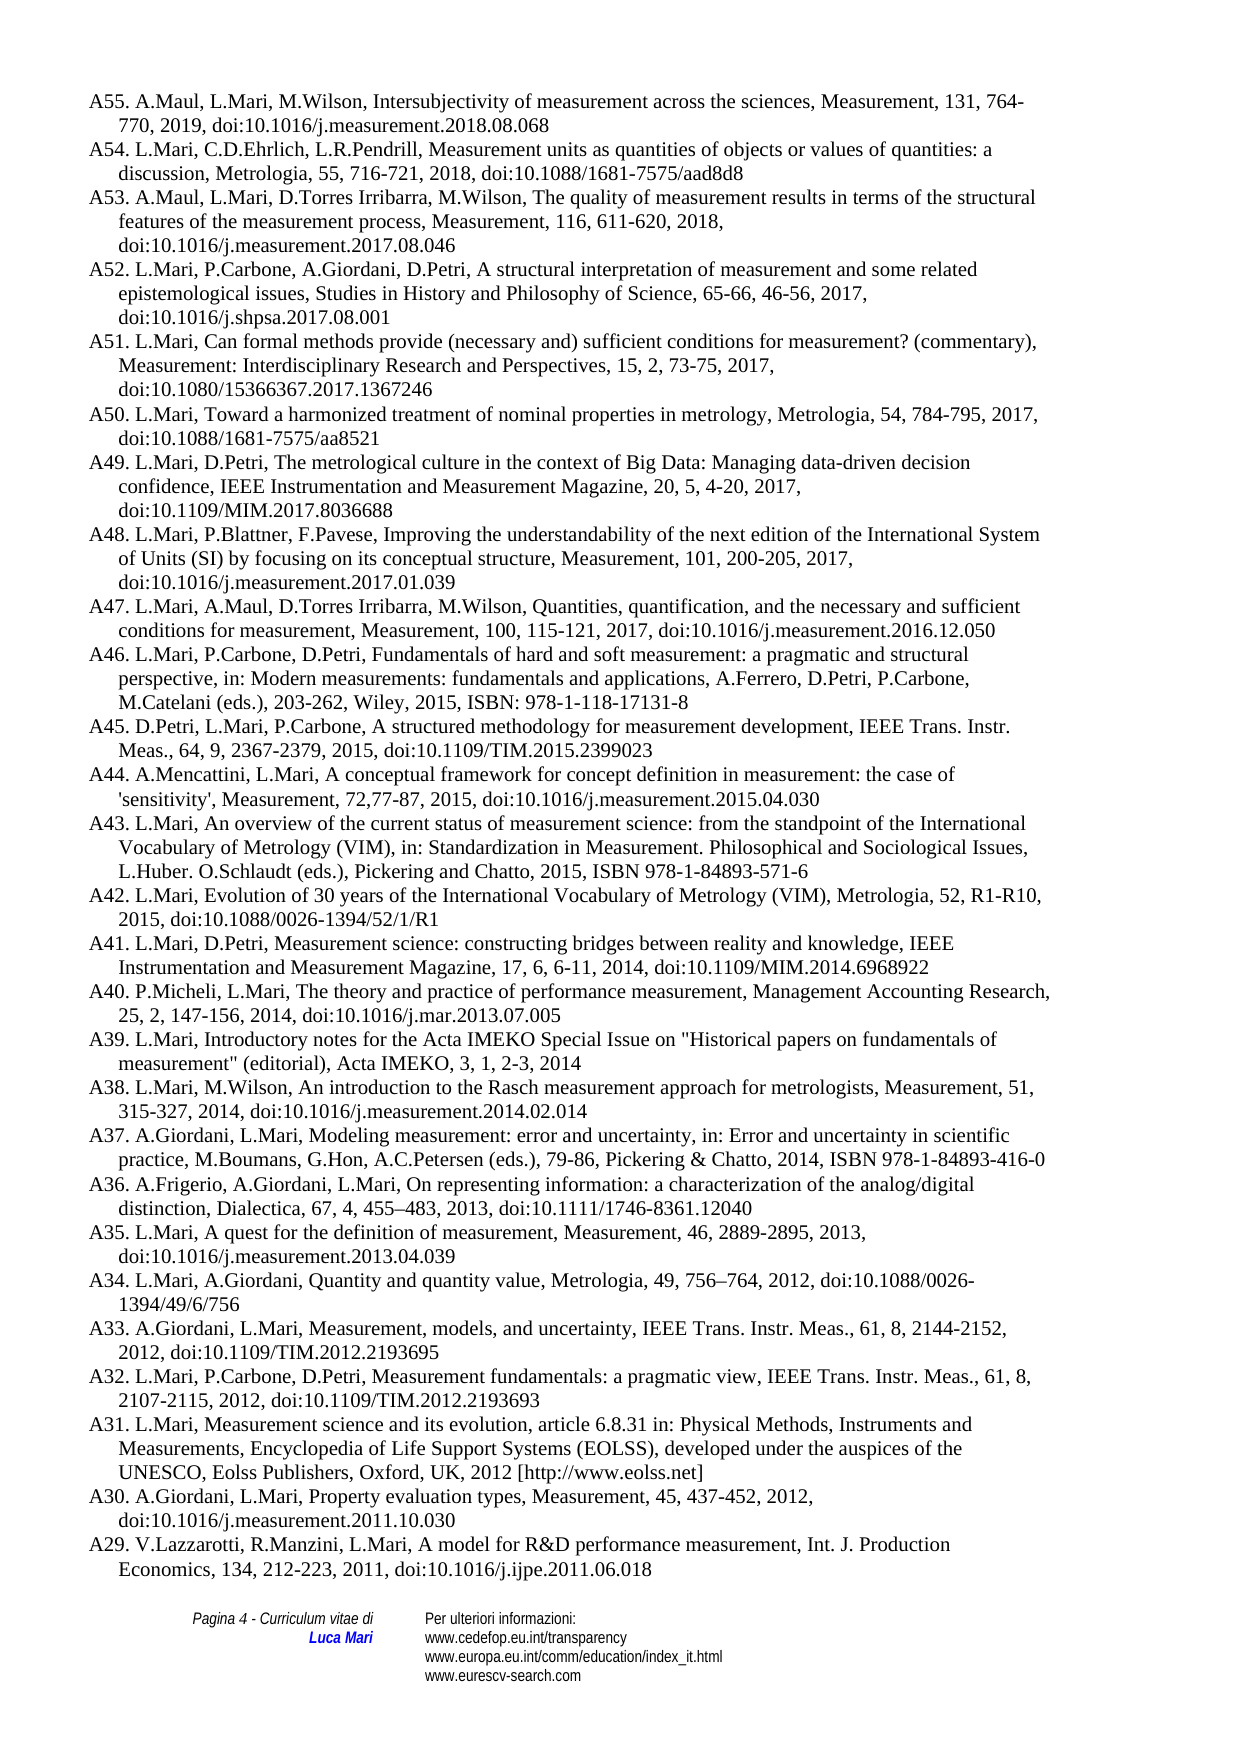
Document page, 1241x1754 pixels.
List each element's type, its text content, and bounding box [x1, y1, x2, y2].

text A32. L.Mari, P.Carbone, D.Petri, Measurement fundamentals: a pragmatic view, IEEE Trans. Instr. Meas., 61, 8, 2107-2115, 2012, doi:10.1109/TIM.2012.2193693 [89, 1364, 1053, 1412]
text A40. P.Micheli, L.Mari, The theory and practice of performance measurement, Management Accounting Research, 25, 2, 147-156, 2014, doi:10.1016/j.mar.2013.07.005 [89, 979, 1053, 1027]
text A51. L.Mari, Can formal methods provide (necessary and) sufficient conditions for measurement? (commentary), Measurement: Interdisciplinary Research and Perspectives, 15, 2, 73-75, 2017, doi:10.1080/15366367.2017.1367246 [89, 329, 1053, 401]
text A45. D.Petri, L.Mari, P.Carbone, A structured methodology for measurement development, IEEE Trans. Instr. Meas., 64, 9, 2367-2379, 2015, doi:10.1109/TIM.2015.2399023 [89, 714, 1053, 762]
text A36. A.Frigerio, A.Giordani, L.Mari, On representing information: a characterization of the analog/digital distinction, Dialectica, 67, 4, 455–483, 2013, doi:10.1111/1746-8361.12040 [89, 1171, 1053, 1219]
text A38. L.Mari, M.Wilson, An introduction to the Rasch measurement approach for metrologists, Measurement, 51, 315-327, 2014, doi:10.1016/j.measurement.2014.02.014 [89, 1075, 1053, 1123]
text A35. L.Mari, A quest for the definition of measurement, Measurement, 46, 2889-2895, 2013, doi:10.1016/j.measurement.2013.04.039 [89, 1219, 1053, 1268]
text A29. V.Lazzarotti, R.Manzini, L.Mari, A model for R&D performance measurement, Int. J. Production Economics, 134, 212-223, 2011, doi:10.1016/j.ijpe.2011.06.018 [89, 1532, 1053, 1581]
text A42. L.Mari, Evolution of 30 years of the International Vocabulary of Metrology (VIM), Metrologia, 52, R1-R10, 2015, doi:10.1088/0026-1394/52/1/R1 [89, 883, 1053, 931]
text A53. A.Maul, L.Mari, D.Torres Irribarra, M.Wilson, The quality of measurement results in terms of the structural features of the measurement process, Measurement, 116, 611-620, 2018, doi:10.1016/j.measurement.2017.08.046 [89, 185, 1053, 257]
text A49. L.Mari, D.Petri, The metrological culture in the context of Big Data: Managing data-driven decision confidence, IEEE Instrumentation and Measurement Magazine, 20, 5, 4-20, 2017, doi:10.1109/MIM.2017.8036688 [89, 449, 1053, 522]
text A44. A.Mencattini, L.Mari, A conceptual framework for concept definition in measurement: the case of 'sensitivity', Measurement, 72,77-87, 2015, doi:10.1016/j.measurement.2015.04.030 [89, 762, 1053, 811]
text A33. A.Giordani, L.Mari, Measurement, models, and uncertainty, IEEE Trans. Instr. Meas., 61, 8, 2144-2152, 2012, doi:10.1109/TIM.2012.2193695 [89, 1316, 1053, 1364]
text A47. L.Mari, A.Maul, D.Torres Irribarra, M.Wilson, Quantities, quantification, and the necessary and sufficient conditions for measurement, Measurement, 100, 115-121, 2017, doi:10.1016/j.measurement.2016.12.050 [89, 594, 1053, 642]
text A37. A.Giordani, L.Mari, Modeling measurement: error and uncertainty, in: Error and uncertainty in scientific practice, M.Boumans, G.Hon, A.C.Petersen (eds.), 79-86, Pickering & Chatto, 2014, ISBN 978-1-84893-416-0 [89, 1123, 1053, 1171]
text A39. L.Mari, Introductory notes for the Acta IMEKO Special Issue on "Historical papers on fundamentals of measurement" (editorial), Acta IMEKO, 3, 1, 2-3, 2014 [89, 1027, 1053, 1075]
text A41. L.Mari, D.Petri, Measurement science: constructing bridges between reality and knowledge, IEEE Instrumentation and Measurement Magazine, 17, 6, 6-11, 2014, doi:10.1109/MIM.2014.6968922 [89, 931, 1053, 979]
text A50. L.Mari, Toward a harmonized treatment of nominal properties in metrology, Metrologia, 54, 784-795, 2017, doi:10.1088/1681-7575/aa8521 [89, 401, 1053, 449]
text A34. L.Mari, A.Giordani, Quantity and quantity value, Metrologia, 49, 756–764, 2012, doi:10.1088/0026-1394/49/6/756 [89, 1268, 1053, 1316]
text A55. A.Maul, L.Mari, M.Wilson, Intersubjectivity of measurement across the sciences, Measurement, 131, 764-770, 2019, doi:10.1016/j.measurement.2018.08.068 [89, 89, 1053, 137]
text A52. L.Mari, P.Carbone, A.Giordani, D.Petri, A structural interpretation of measurement and some related epistemological issues, Studies in History and Philosophy of Science, 65-66, 46-56, 2017, doi:10.1016/j.shpsa.2017.08.001 [89, 257, 1053, 329]
text A54. L.Mari, C.D.Ehrlich, L.R.Pendrill, Measurement units as quantities of objects or values of quantities: a discussion, Metrologia, 55, 716-721, 2018, doi:10.1088/1681-7575/aad8d8 [89, 137, 1053, 185]
text A30. A.Giordani, L.Mari, Property evaluation types, Measurement, 45, 437-452, 2012, doi:10.1016/j.measurement.2011.10.030 [89, 1484, 1053, 1532]
text A46. L.Mari, P.Carbone, D.Petri, Fundamentals of hard and soft measurement: a pragmatic and structural perspective, in: Modern measurements: fundamentals and applications, A.Ferrero, D.Petri, P.Carbone, M.Catelani (eds.), 203-262, Wiley, 2015, ISBN: 978-1-118-17131-8 [89, 642, 1053, 714]
text A48. L.Mari, P.Blattner, F.Pavese, Improving the understandability of the next edition of the International System of Units (SI) by focusing on its conceptual structure, Measurement, 101, 200-205, 2017, doi:10.1016/j.measurement.2017.01.039 [89, 522, 1053, 594]
text A43. L.Mari, An overview of the current status of measurement science: from the standpoint of the International Vocabulary of Metrology (VIM), in: Standardization in Measurement. Philosophical and Sociological Issues, L.Huber. O.Schlaudt (eds.), Pickering and Chatto, 2015, ISBN 978-1-84893-571-6 [89, 811, 1053, 883]
text A31. L.Mari, Measurement science and its evolution, article 6.8.31 in: Physical Methods, Instruments and Measurements, Encyclopedia of Life Support Systems (EOLSS), developed under the auspices of the UNESCO, Eolss Publishers, Oxford, UK, 2012 [http://www.eolss.net] [89, 1412, 1053, 1484]
